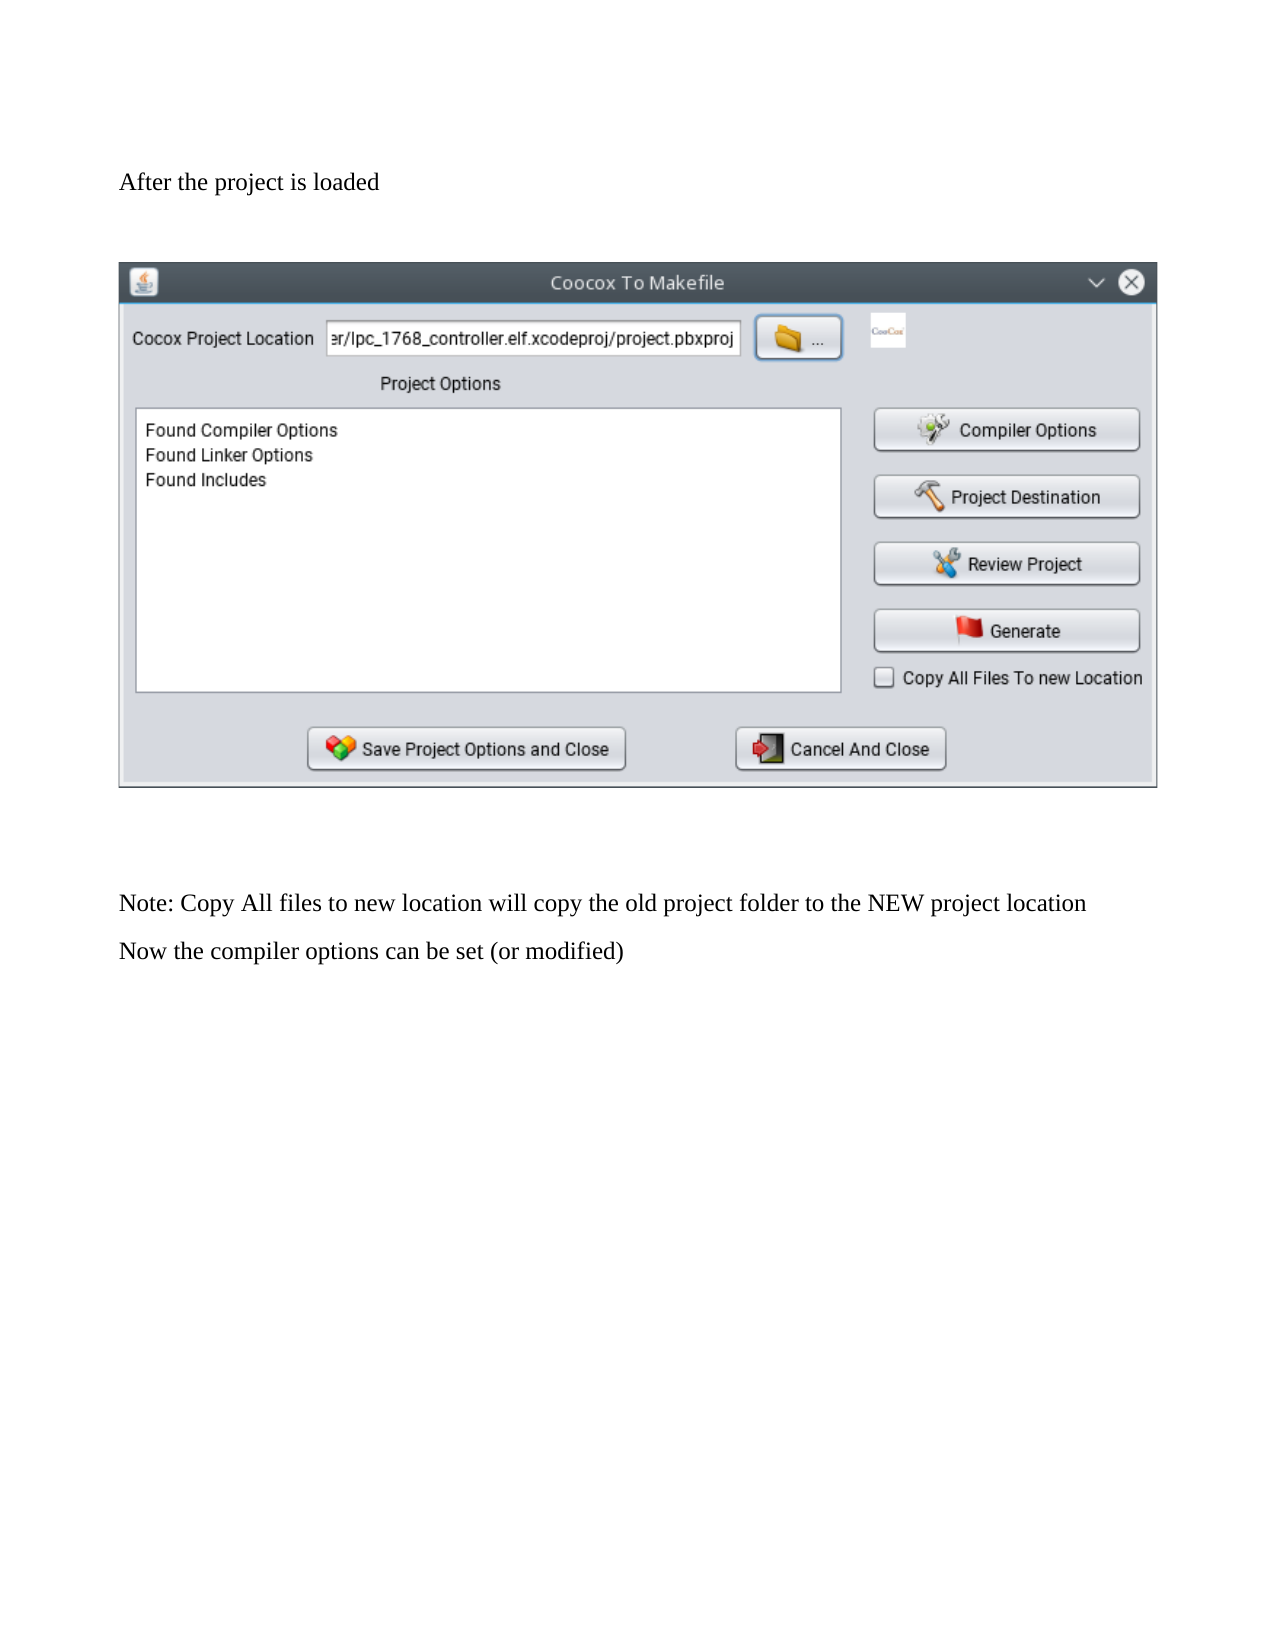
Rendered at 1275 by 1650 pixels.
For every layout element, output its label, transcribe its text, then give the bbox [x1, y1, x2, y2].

text After the project is loaded [118, 167, 1156, 195]
picture [118, 262, 1158, 788]
text Now the compiler options can be set (or modified) [118, 936, 1156, 965]
text Note: Copy All files to new location will copy the old project folder to the NEW project location [118, 888, 1156, 917]
